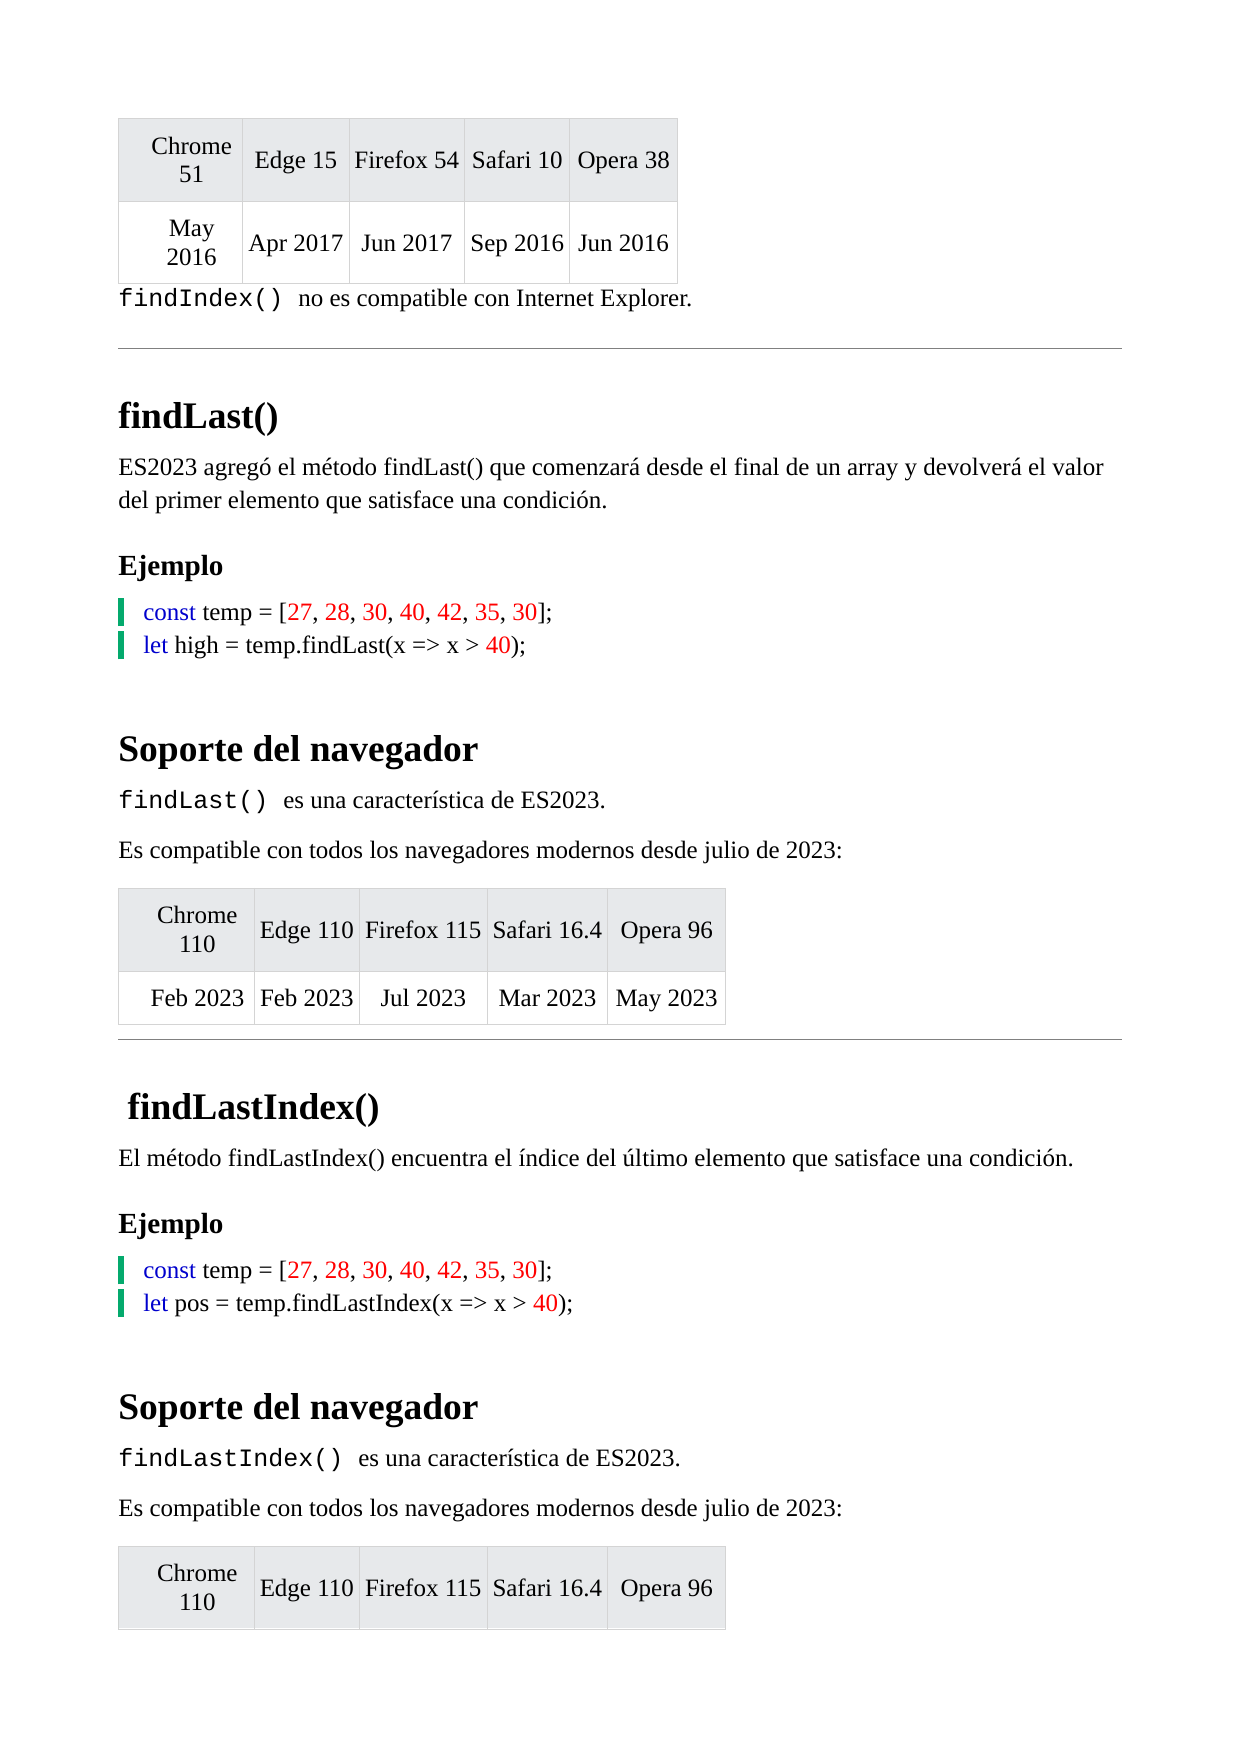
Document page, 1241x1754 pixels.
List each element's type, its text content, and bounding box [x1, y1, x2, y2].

table_cell Chrome 51 [119, 119, 242, 201]
subtitle Ejemplo [118, 1206, 1122, 1240]
table_cell Firefox 115 [360, 889, 487, 971]
table_cell Edge 110 [255, 889, 359, 971]
table_header [608, 1541, 725, 1546]
text const temp = [27, 28, 30, 40, 42, 35, 30]; let pos = temp.findLastIndex(x => x > 40); [118, 1256, 1122, 1317]
table_cell Edge 110 [255, 1547, 359, 1628]
table_cell Jun 2016 [570, 202, 677, 283]
table_cell Opera 96 [608, 1547, 725, 1628]
subtitle Soporte del navegador [118, 727, 1122, 770]
table_cell Safari 16.4 [488, 1547, 607, 1628]
text Es compatible con todos los navegadores modernos desde julio de 2023: [118, 1493, 1122, 1522]
table_cell May 2023 [608, 972, 725, 1024]
table_cell Safari 10 [465, 119, 569, 201]
table_header [359, 1541, 487, 1546]
text El método findLastIndex() encuentra el índice del último elemento que satisface una condición. [118, 1143, 1122, 1172]
table_header [359, 883, 487, 888]
table_cell Opera 38 [570, 119, 677, 201]
table_cell Jun 2017 [350, 202, 464, 283]
table_cell Edge 15 [243, 119, 349, 201]
table_cell May 2016 [119, 202, 242, 283]
table_cell Firefox 54 [350, 119, 464, 201]
text findLastIndex() es una característica de ES2023. [118, 1443, 1122, 1474]
text const temp = [27, 28, 30, 40, 42, 35, 30]; let high = temp.findLast(x => x > 40); [118, 597, 1122, 659]
table_cell Apr 2017 [243, 202, 349, 283]
table_cell Sep 2016 [465, 202, 569, 283]
table_header [608, 883, 725, 888]
subtitle Soporte del navegador [118, 1385, 1122, 1428]
table_header [254, 1541, 359, 1546]
table_header [118, 1541, 254, 1546]
table_header [254, 883, 359, 888]
text findIndex() no es compatible con Internet Explorer. [118, 283, 1122, 314]
text Es compatible con todos los navegadores modernos desde julio de 2023: [118, 836, 1122, 864]
text ES2023 agregó el método findLast() que comenzará desde el final de un array y devolverá el valor del primer elemento que satisface una condición. [118, 452, 1122, 514]
subtitle findLastIndex() [118, 1084, 1122, 1127]
table_header [118, 883, 254, 888]
table_cell Chrome 110 [119, 889, 254, 971]
table_cell Jul 2023 [360, 972, 487, 1024]
subtitle findLast() [118, 393, 1122, 436]
text findLast() es una característica de ES2023. [118, 786, 1122, 816]
table_cell Firefox 115 [360, 1547, 487, 1628]
subtitle Ejemplo [118, 548, 1122, 582]
table_header [487, 1541, 607, 1546]
table_cell Feb 2023 [255, 972, 359, 1024]
table_cell Mar 2023 [488, 972, 607, 1024]
table_cell Chrome 110 [119, 1547, 254, 1628]
table_cell Safari 16.4 [488, 889, 607, 971]
table_cell Opera 96 [608, 889, 725, 971]
table_header [487, 883, 607, 888]
table_cell Feb 2023 [119, 972, 254, 1024]
